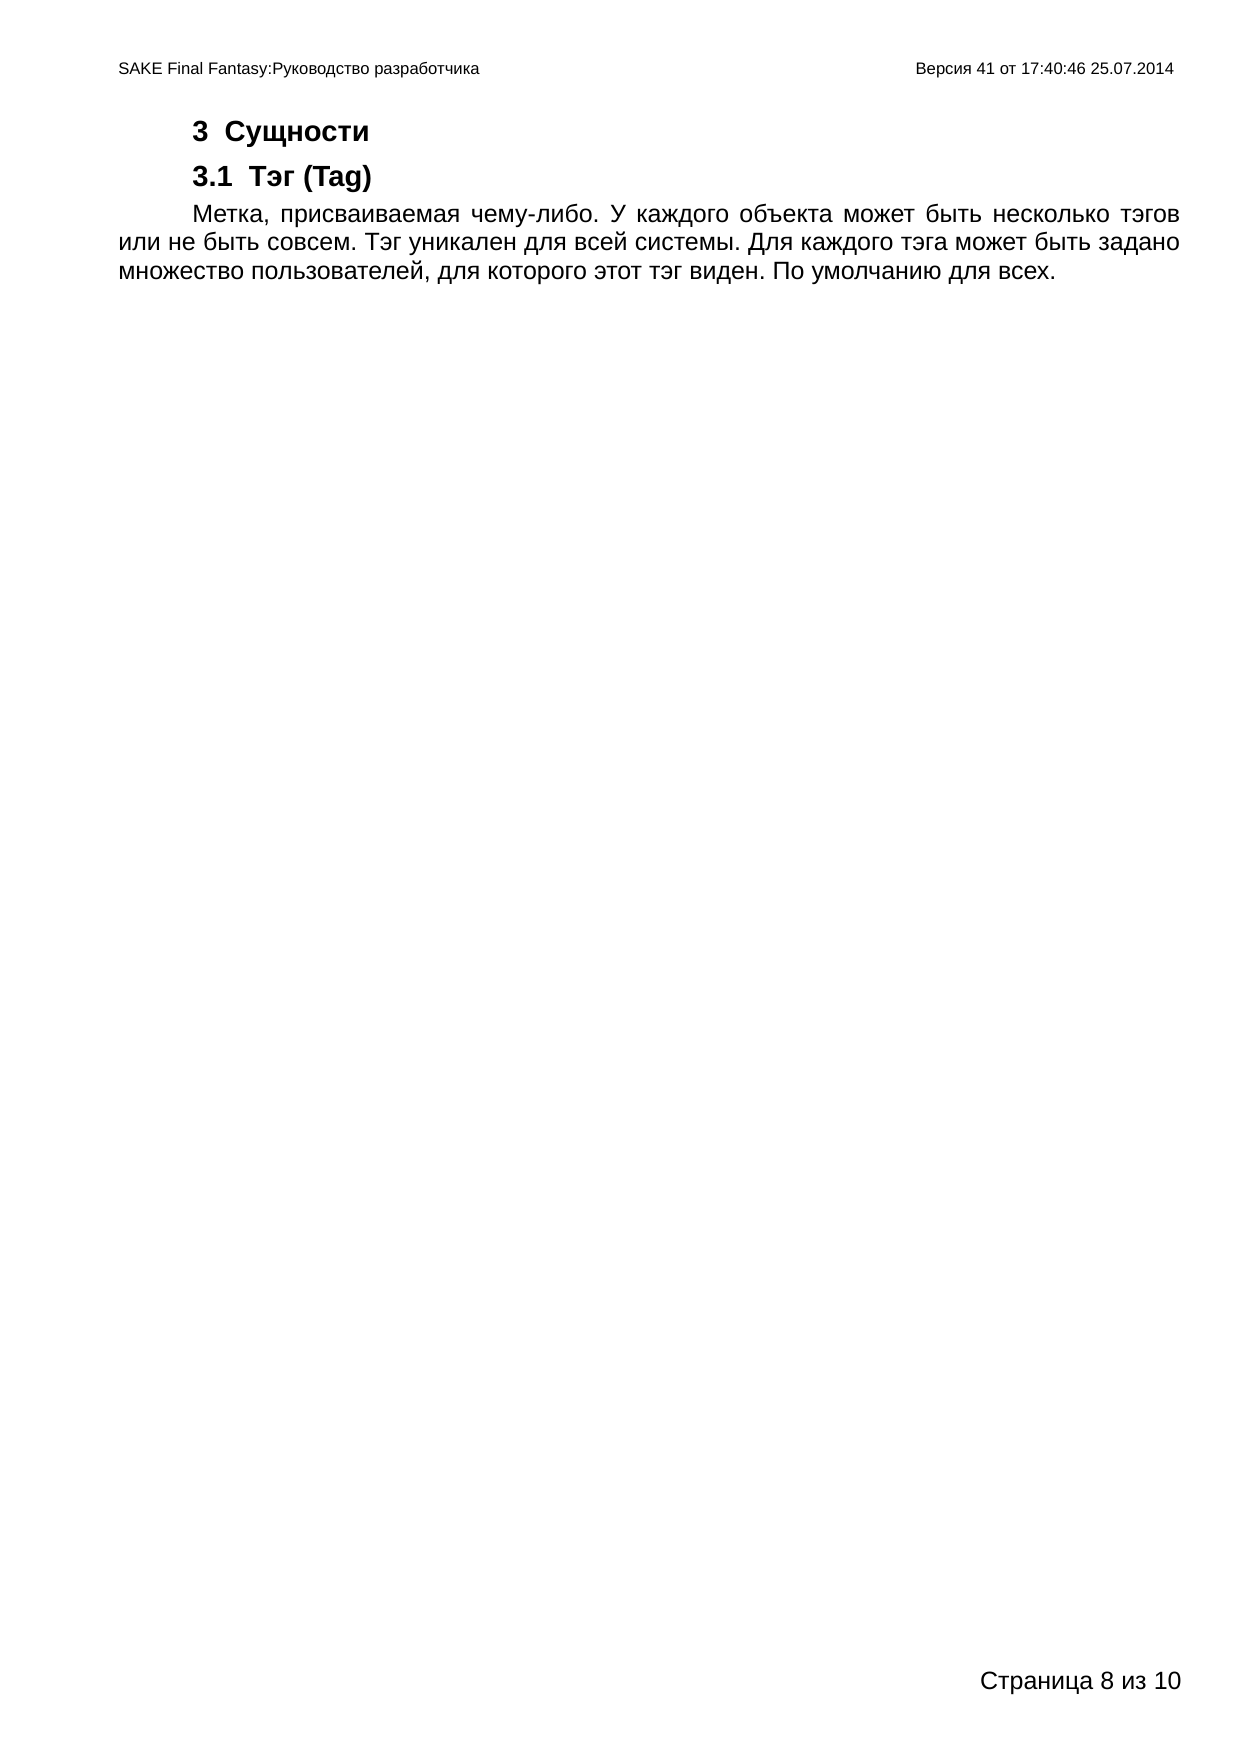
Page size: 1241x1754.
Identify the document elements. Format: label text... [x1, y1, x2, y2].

subtitle Сущности [118, 114, 1181, 147]
text Метка, присваиваемая чему-либо. У каждого объекта может быть несколько тэгов или не быть совсем. Тэг уникален для всей системы. Для каждого тэга может быть задано множество пользователей, для которого этот тэг виден. По умолчанию для всех. [118, 198, 1181, 285]
subtitle Тэг (Tag) [118, 159, 1181, 193]
